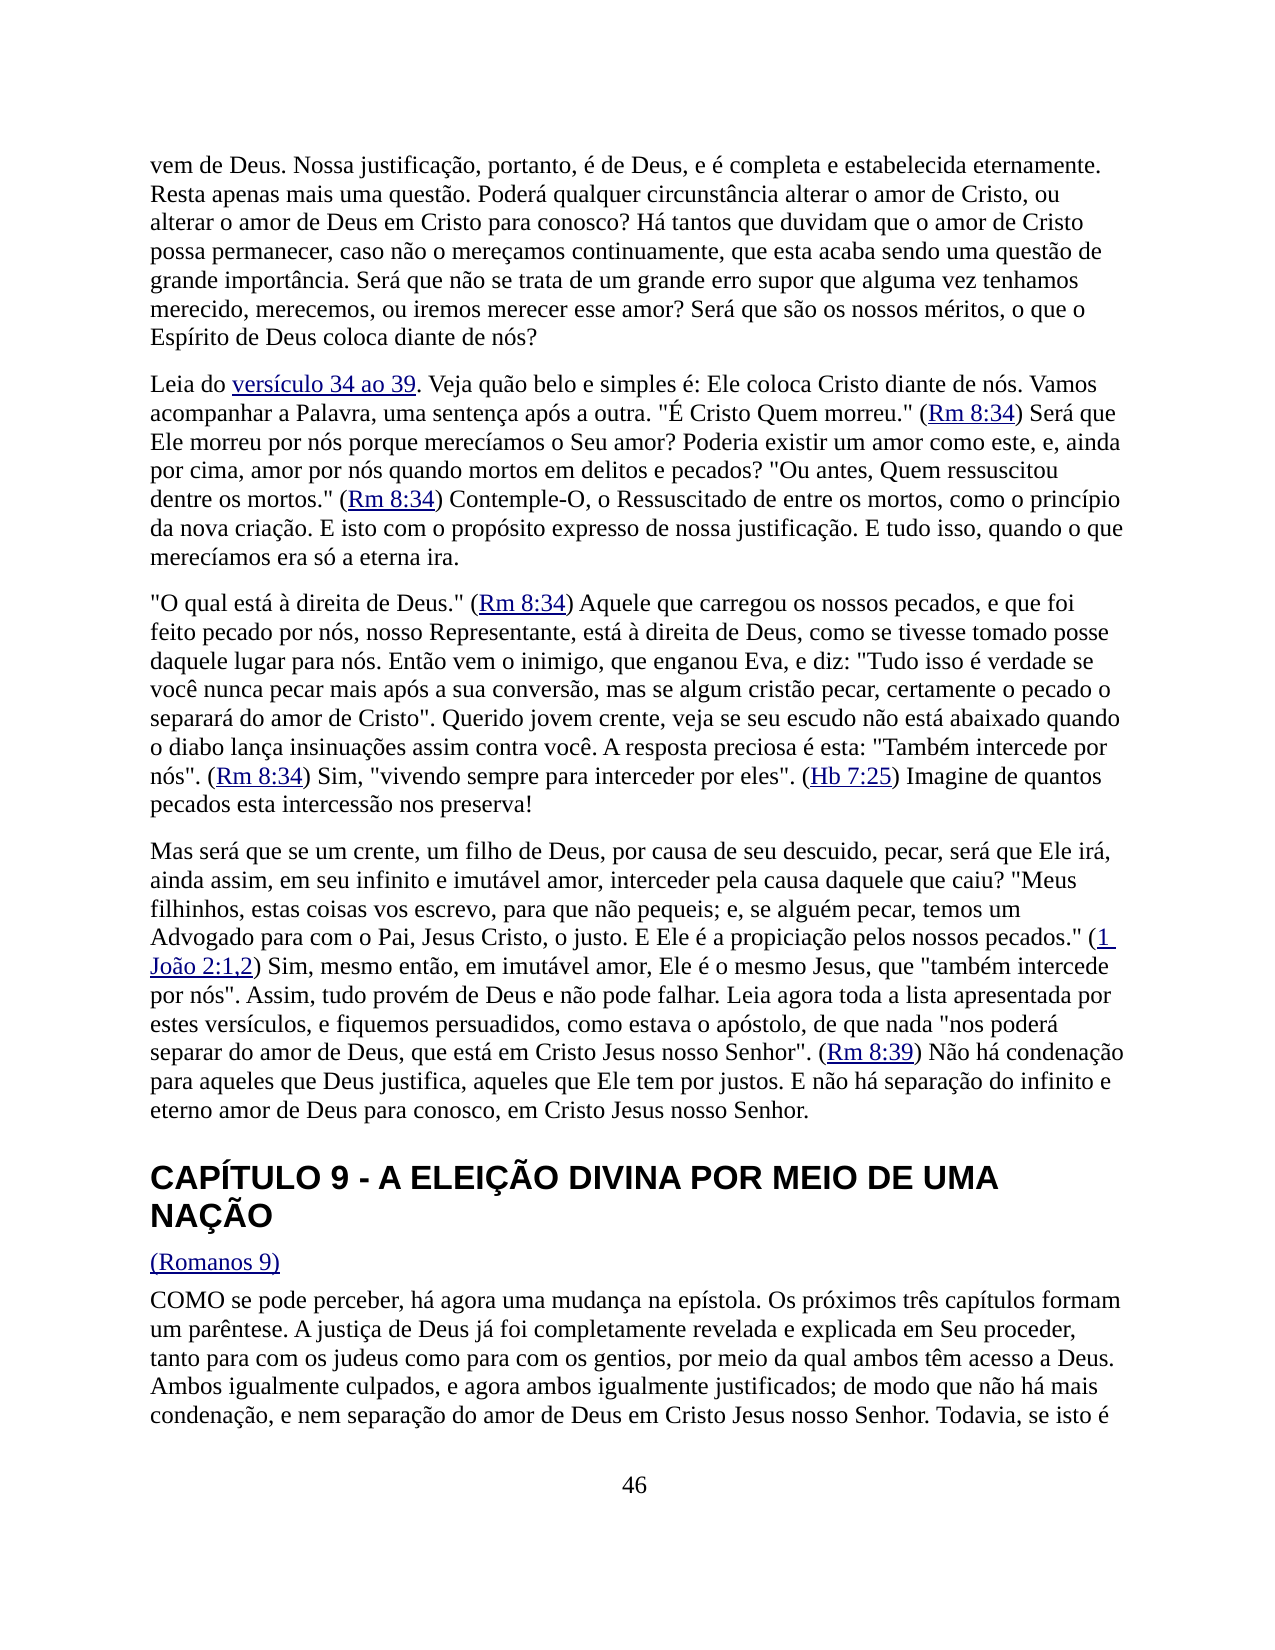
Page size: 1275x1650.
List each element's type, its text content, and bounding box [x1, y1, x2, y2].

subtitle CAPÍTULO 9 - A ELEIÇÃO DIVINA POR MEIO DE UMA NAÇÃO [150, 1158, 1125, 1235]
text COMO se pode perceber, há agora uma mudança na epístola. Os próximos três capítulos formam um parêntese. A justiça de Deus já foi completamente revelada e explicada em Seu proceder, tanto para com os judeus como para com os gentios, por meio da qual ambos têm acesso a Deus. Ambos igualmente culpados, e agora ambos igualmente justificados; de modo que não há mais condenação, e nem separação do amor de Deus em Cristo Jesus nosso Senhor. Todavia, se isto é [150, 1285, 1125, 1429]
text Mas será que se um crente, um filho de Deus, por causa de seu descuido, pecar, será que Ele irá, ainda assim, em seu infinito e imutável amor, interceder pela causa daquele que caiu? "Meus filhinhos, estas coisas vos escrevo, para que não pequeis; e, se alguém pecar, temos um Advogado para com o Pai, Jesus Cristo, o justo. E Ele é a propiciação pelos nossos pecados." (1 João 2:1,2) Sim, mesmo então, em imutável amor, Ele é o mesmo Jesus, que "também intercede por nós". Assim, tudo provém de Deus e não pode falhar. Leia agora toda a lista apresentada por estes versículos, e fiquemos persuadidos, como estava o apóstolo, de que nada "nos poderá separar do amor de Deus, que está em Cristo Jesus nosso Senhor". (Rm 8:39) Não há condenação para aqueles que Deus justifica, aqueles que Ele tem por justos. E não há separação do infinito e eterno amor de Deus para conosco, em Cristo Jesus nosso Senhor. [150, 836, 1125, 1124]
text (Romanos 9) [150, 1247, 1125, 1276]
text Leia do versículo 34 ao 39. Veja quão belo e simples é: Ele coloca Cristo diante de nós. Vamos acompanhar a Palavra, uma sentença após a outra. "É Cristo Quem morreu." (Rm 8:34) Será que Ele morreu por nós porque merecíamos o Seu amor? Poderia existir um amor como este, e, ainda por cima, amor por nós quando mortos em delitos e pecados? "Ou antes, Quem ressuscitou dentre os mortos." (Rm 8:34) Contemple-O, o Ressuscitado de entre os mortos, como o princípio da nova criação. E isto com o propósito expresso de nossa justificação. E tudo isso, quando o que merecíamos era só a eterna ira. [150, 369, 1125, 570]
text "O qual está à direita de Deus." (Rm 8:34) Aquele que carregou os nossos pecados, e que foi feito pecado por nós, nosso Representante, está à direita de Deus, como se tivesse tomado posse daquele lugar para nós. Então vem o inimigo, que enganou Eva, e diz: "Tudo isso é verdade se você nunca pecar mais após a sua conversão, mas se algum cristão pecar, certamente o pecado o separará do amor de Cristo". Querido jovem crente, veja se seu escudo não está abaixado quando o diabo lança insinuações assim contra você. A resposta preciosa é esta: "Também intercede por nós". (Rm 8:34) Sim, "vivendo sempre para interceder por eles". (Hb 7:25) Imagine de quantos pecados esta intercessão nos preserva! [150, 588, 1125, 818]
text vem de Deus. Nossa justificação, portanto, é de Deus, e é completa e estabelecida eternamente. Resta apenas mais uma questão. Poderá qualquer circunstância alterar o amor de Cristo, ou alterar o amor de Deus em Cristo para conosco? Há tantos que duvidam que o amor de Cristo possa permanecer, caso não o mereçamos continuamente, que esta acaba sendo uma questão de grande importância. Será que não se trata de um grande erro supor que alguma vez tenhamos merecido, merecemos, ou iremos merecer esse amor? Será que são os nossos méritos, o que o Espírito de Deus coloca diante de nós? [150, 150, 1125, 351]
